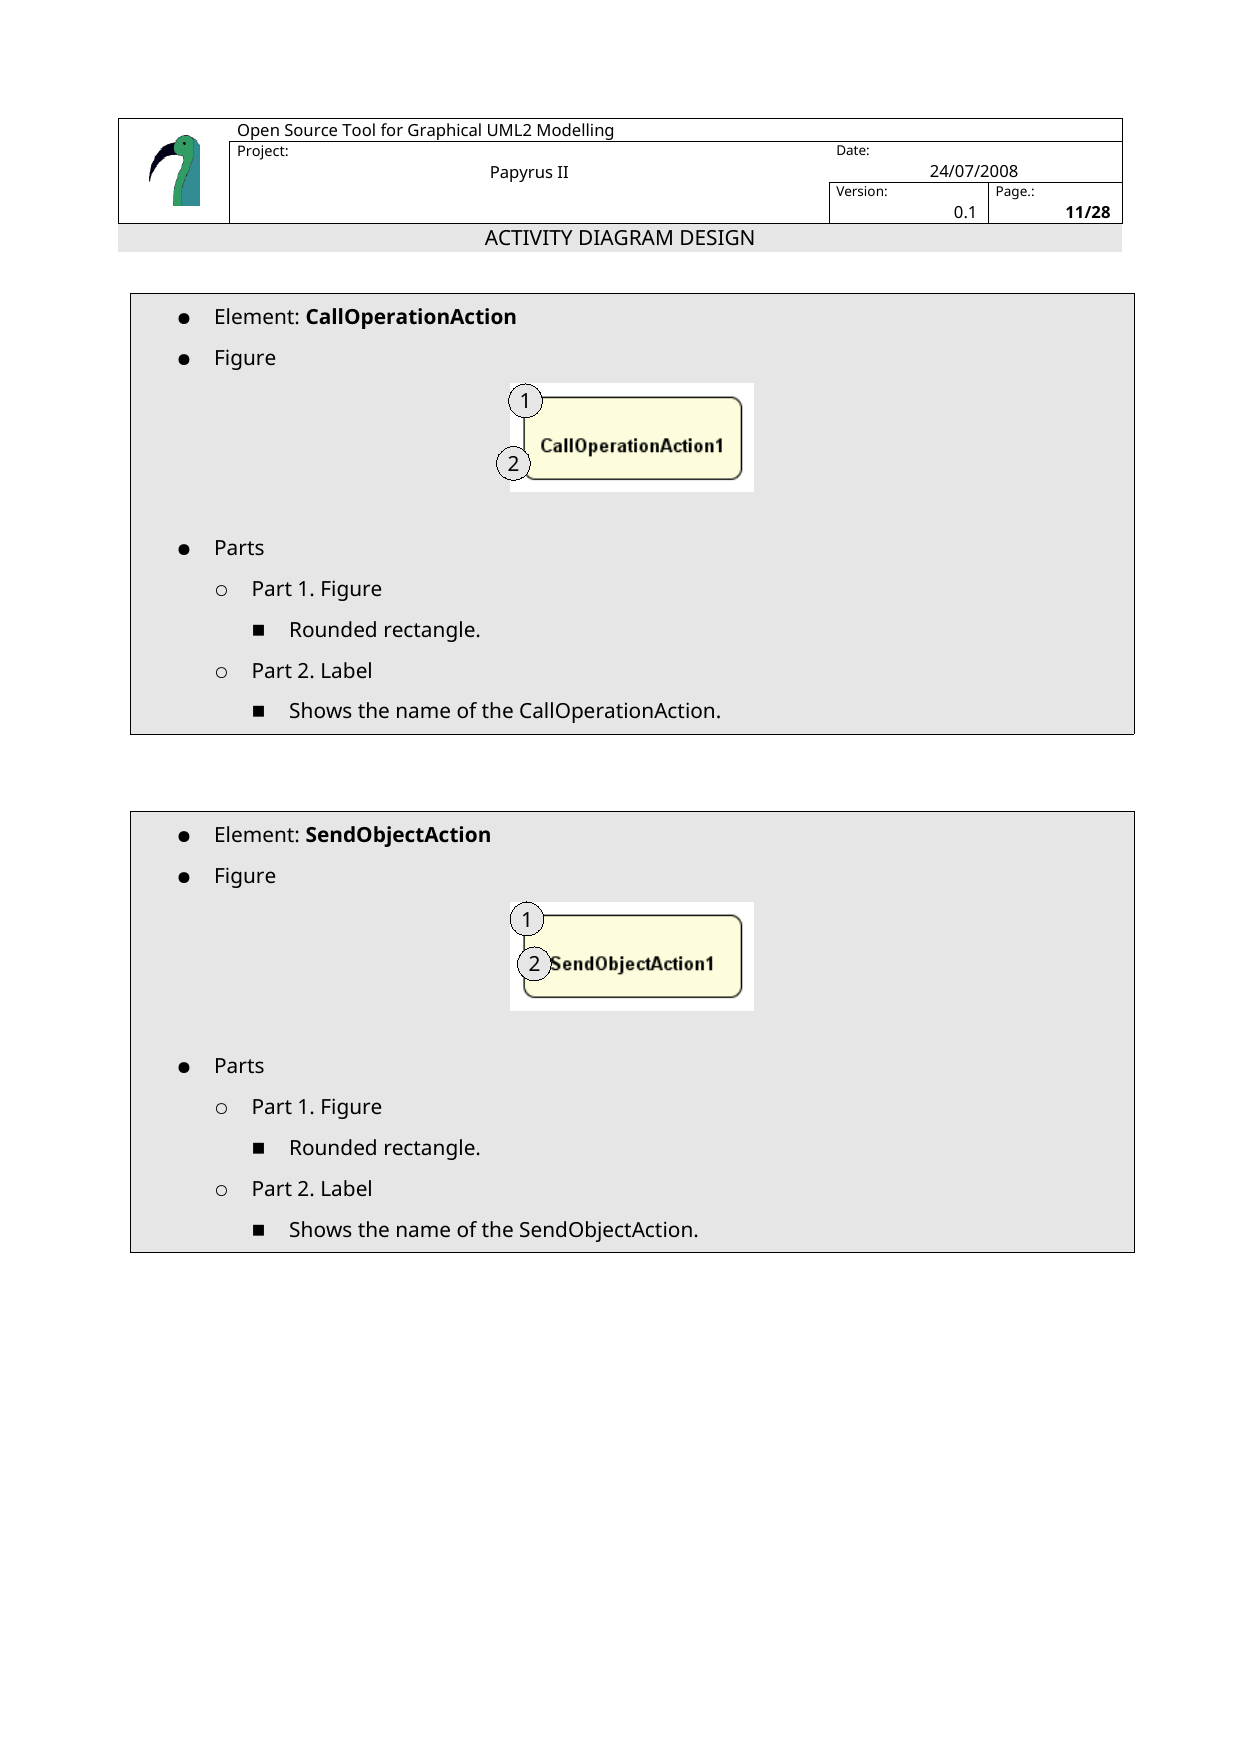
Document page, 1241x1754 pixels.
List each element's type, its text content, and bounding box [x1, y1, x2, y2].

list Part 2. Label [214, 1174, 1125, 1202]
list Rounded rectangle. [251, 1133, 1125, 1162]
list Parts [176, 1051, 1125, 1080]
list Shows the name of the SendObjectAction. [251, 1215, 1125, 1243]
list Part 1. Figure [214, 574, 1125, 602]
list Figure [176, 343, 1125, 371]
list Rounded rectangle. [251, 615, 1125, 643]
list Parts [176, 533, 1125, 561]
list Shows the name of the CallOperationAction. [251, 697, 1125, 725]
list Part 1. Figure [214, 1092, 1125, 1121]
list Part 2. Label [214, 656, 1125, 684]
picture [147, 133, 201, 209]
list Element: SendObjectAction [176, 820, 1125, 849]
list Element: CallOperationAction [176, 302, 1125, 331]
list Figure [176, 861, 1125, 889]
